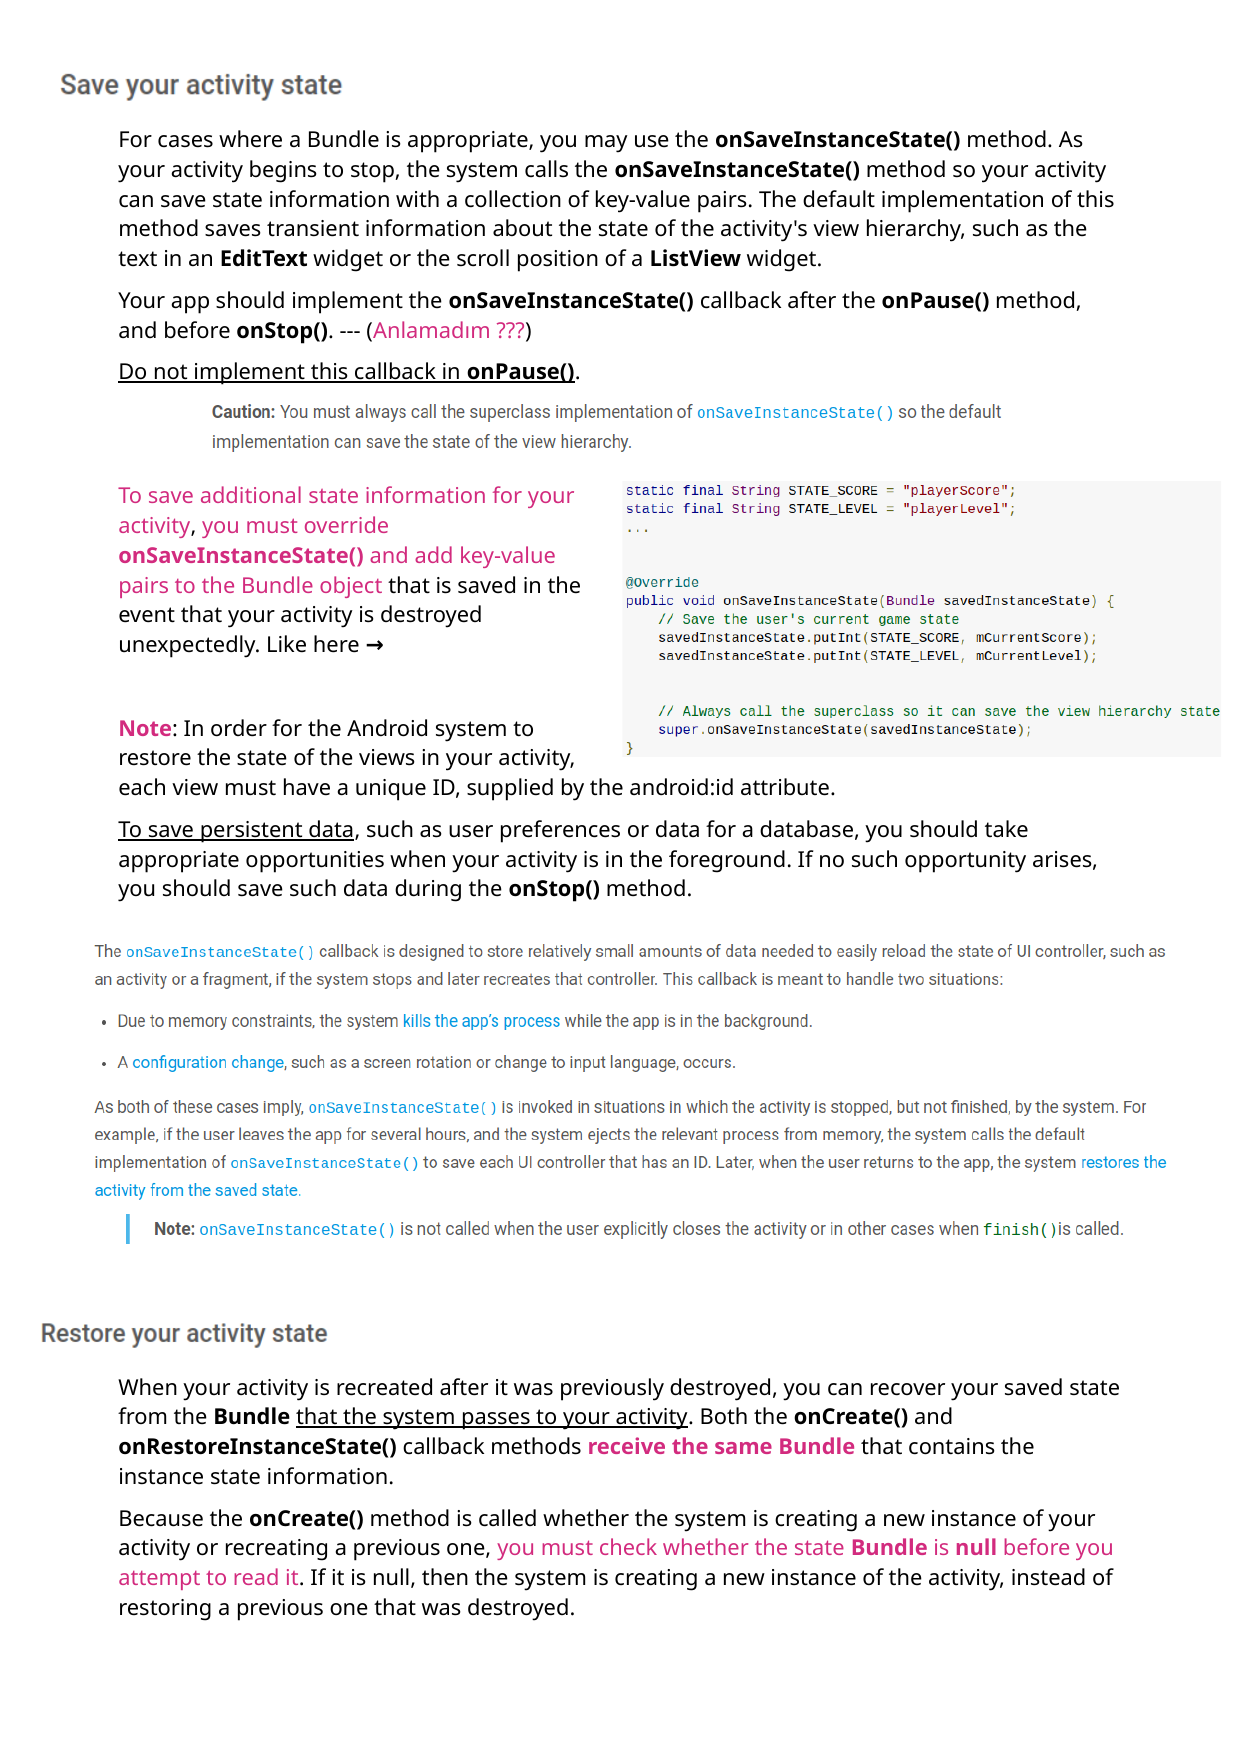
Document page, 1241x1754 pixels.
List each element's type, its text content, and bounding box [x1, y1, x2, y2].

text To save persistent data, such as user preferences or data for a database, you should take appropriate opportunities when your activity is in the foreground. If no such opportunity arises, you should save such data during the onStop() method. [118, 814, 1122, 903]
picture [622, 481, 1222, 757]
text To save additional state information for your activity, you must override onSaveInstanceState() and add key-value pairs to the Bundle object that is saved in the event that your activity is destroyed unexpectedly. Like here → [118, 480, 1122, 659]
picture [91, 940, 1169, 1202]
picture [121, 1212, 1126, 1247]
text Your app should implement the onSaveInstanceState() callback after the onPause() method, and before onStop(). --- (Anlamadım ???) [118, 285, 1122, 344]
text Do not implement this callback in onPause(). [118, 356, 1122, 386]
picture [208, 401, 1004, 454]
picture [59, 69, 344, 102]
text Note: In order for the Android system to restore the state of the views in your activity, each view must have a unique ID, supplied by the android:id attribute. [118, 713, 1122, 802]
text When your activity is recreated after it was previously destroyed, you can recover your saved state from the Bundle that the system passes to your activity. Both the onCreate() and onRestoreInstanceState() callback methods receive the same Bundle that contains the instance state information. [118, 1372, 1122, 1491]
text For cases where a Bundle is appropriate, you may use the onSaveInstanceState() method. As your activity begins to stop, the system calls the onSaveInstanceState() method so your activity can save state information with a collection of key-value pairs. The default implementation of this method saves transient information about the state of the activity's view hierarchy, such as the text in an EditText widget or the scroll position of a ListView widget. [118, 124, 1122, 273]
text Because the onCreate() method is called whether the system is creating a new instance of your activity or recreating a previous one, you must check whether the state Bundle is null before you attempt to read it. If it is null, then the system is creating a new instance of the activity, instead of restoring a previous one that was destroyed. [118, 1503, 1122, 1622]
picture [37, 1320, 330, 1349]
